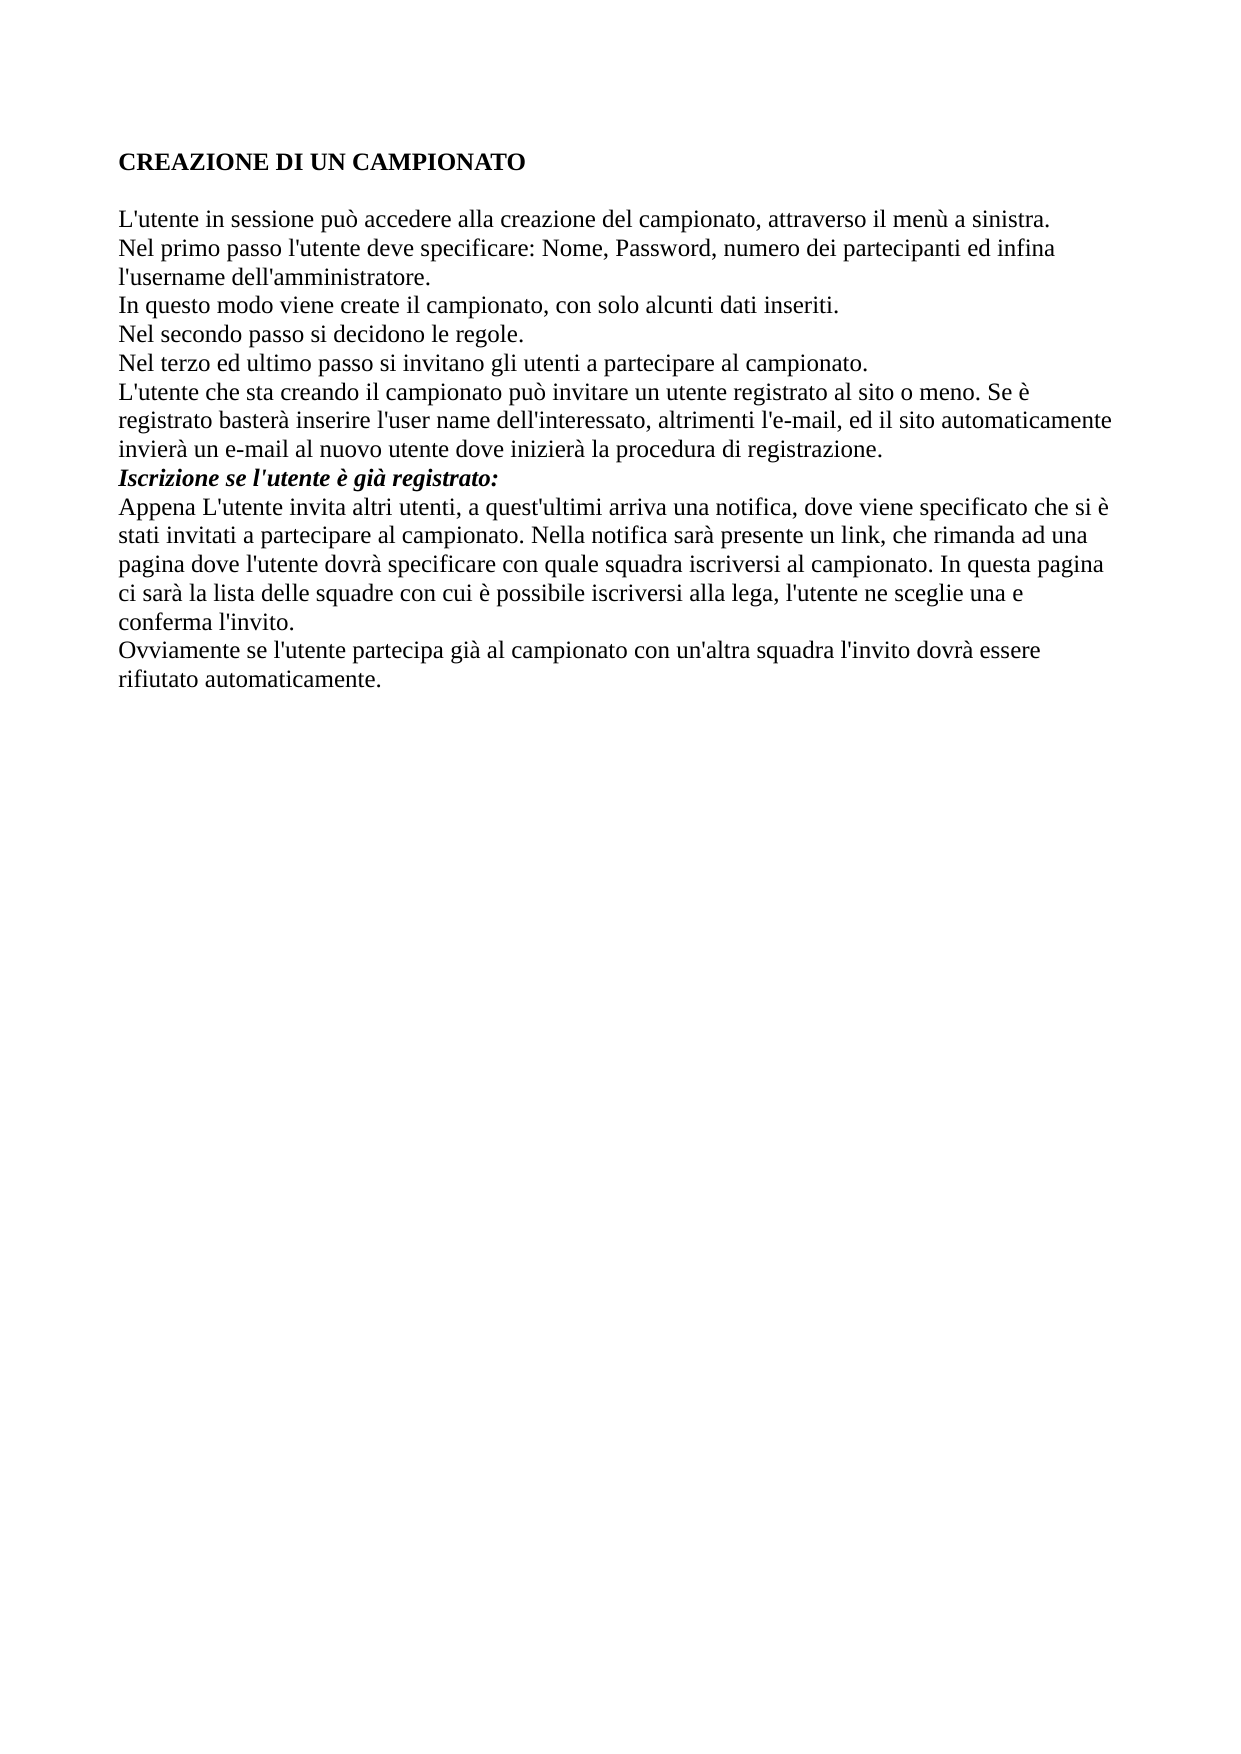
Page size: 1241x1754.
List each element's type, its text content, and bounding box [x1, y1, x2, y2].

text Iscrizione se l'utente è già registrato: [118, 463, 1122, 492]
text L'utente in sessione può accedere alla creazione del campionato, attraverso il menù a sinistra. [118, 204, 1122, 233]
text L'utente che sta creando il campionato può invitare un utente registrato al sito o meno. Se è registrato basterà inserire l'user name dell'interessato, altrimenti l'e-mail, ed il sito automaticamente invierà un e-mail al nuovo utente dove inizierà la procedura di registrazione. [118, 377, 1122, 463]
text Nel terzo ed ultimo passo si invitano gli utenti a partecipare al campionato. [118, 348, 1122, 377]
text CREAZIONE DI UN CAMPIONATO [118, 147, 1122, 176]
text Appena L'utente invita altri utenti, a quest'ultimi arriva una notifica, dove viene specificato che si è stati invitati a partecipare al campionato. Nella notifica sarà presente un link, che rimanda ad una pagina dove l'utente dovrà specificare con quale squadra iscriversi al campionato. In questa pagina ci sarà la lista delle squadre con cui è possibile iscriversi alla lega, l'utente ne sceglie una e conferma l'invito. [118, 492, 1122, 636]
text Nel primo passo l'utente deve specificare: Nome, Password, numero dei partecipanti ed infina l'username dell'amministratore. [118, 233, 1122, 291]
text Ovviamente se l'utente partecipa già al campionato con un'altra squadra l'invito dovrà essere rifiutato automaticamente. [118, 636, 1122, 693]
text Nel secondo passo si decidono le regole. [118, 319, 1122, 348]
text In questo modo viene create il campionato, con solo alcunti dati inseriti. [118, 291, 1122, 319]
